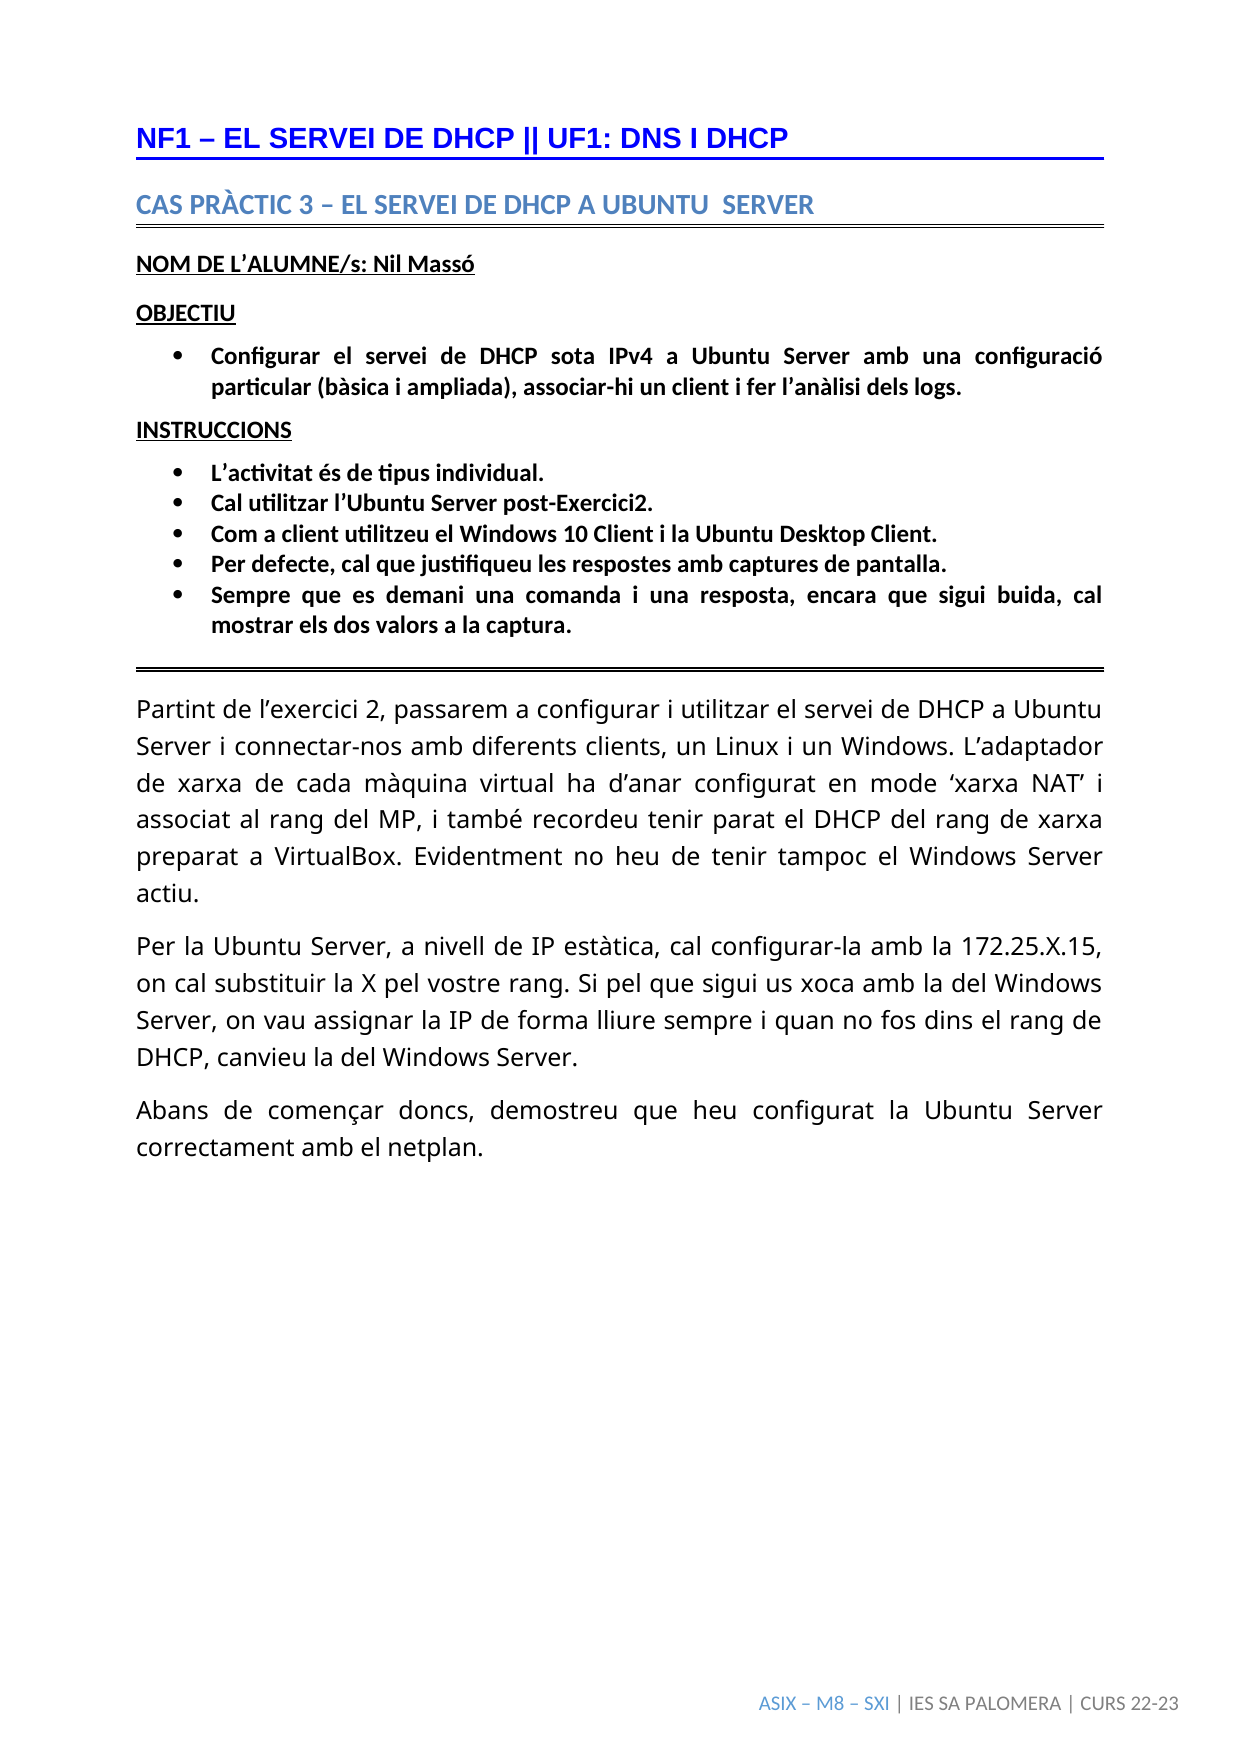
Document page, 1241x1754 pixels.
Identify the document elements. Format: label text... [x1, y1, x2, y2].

text Partint de l’exercici 2, passarem a configurar i utilitzar el servei de DHCP a Ubuntu Server i connectar-nos amb diferents clients, un Linux i un Windows. L’adaptador de xarxa de cada màquina virtual ha d’anar configurat en mode ‘xarxa NAT’ i associat al rang del MP, i també recordeu tenir parat el DHCP del rang de xarxa preparat a VirtualBox. Evidentment no heu de tenir tampoc el Windows Server actiu. [136, 692, 1104, 909]
text INSTRUCCIONS [136, 414, 1104, 444]
text CAS PRÀCTIC 3 – EL SERVEI DE DHCP A UBUNTU SERVER [136, 186, 1104, 224]
list Per defecte, cal que justifiqueu les respostes amb captures de pantalla. [173, 548, 1104, 579]
text OBJECTIU [136, 297, 1104, 328]
list Com a client utilitzeu el Windows 10 Client i la Ubuntu Desktop Client. [173, 518, 1104, 548]
text Per la Ubuntu Server, a nivell de IP estàtica, cal configurar-la amb la 172.25.X.15, on cal substituir la X pel vostre rang. Si pel que sigui us xoca amb la del Windows Server, on vau assignar la IP de forma lliure sempre i quan no fos dins el rang de DHCP, canvieu la del Windows Server. [136, 929, 1104, 1073]
list Configurar el servei de DHCP sota IPv4 a Ubuntu Server amb una configuració particular (bàsica i ampliada), associar-hi un client i fer l’anàlisi dels logs. [173, 340, 1104, 401]
list L’activitat és de tipus individual. [173, 457, 1104, 487]
text NOM DE L’ALUMNE/s: Nil Massó [136, 248, 1104, 278]
list Cal utilitzar l’Ubuntu Server post-Exercici2. [173, 487, 1104, 518]
text NF1 – EL SERVEI DE DHCP || uf1: DNS I DHCP [136, 121, 1104, 157]
text Abans de començar doncs, demostreu que heu configurat la Ubuntu Server correctament amb el netplan. [136, 1093, 1104, 1163]
list Sempre que es demani una comanda i una resposta, encara que sigui buida, cal mostrar els dos valors a la captura. [173, 579, 1104, 640]
